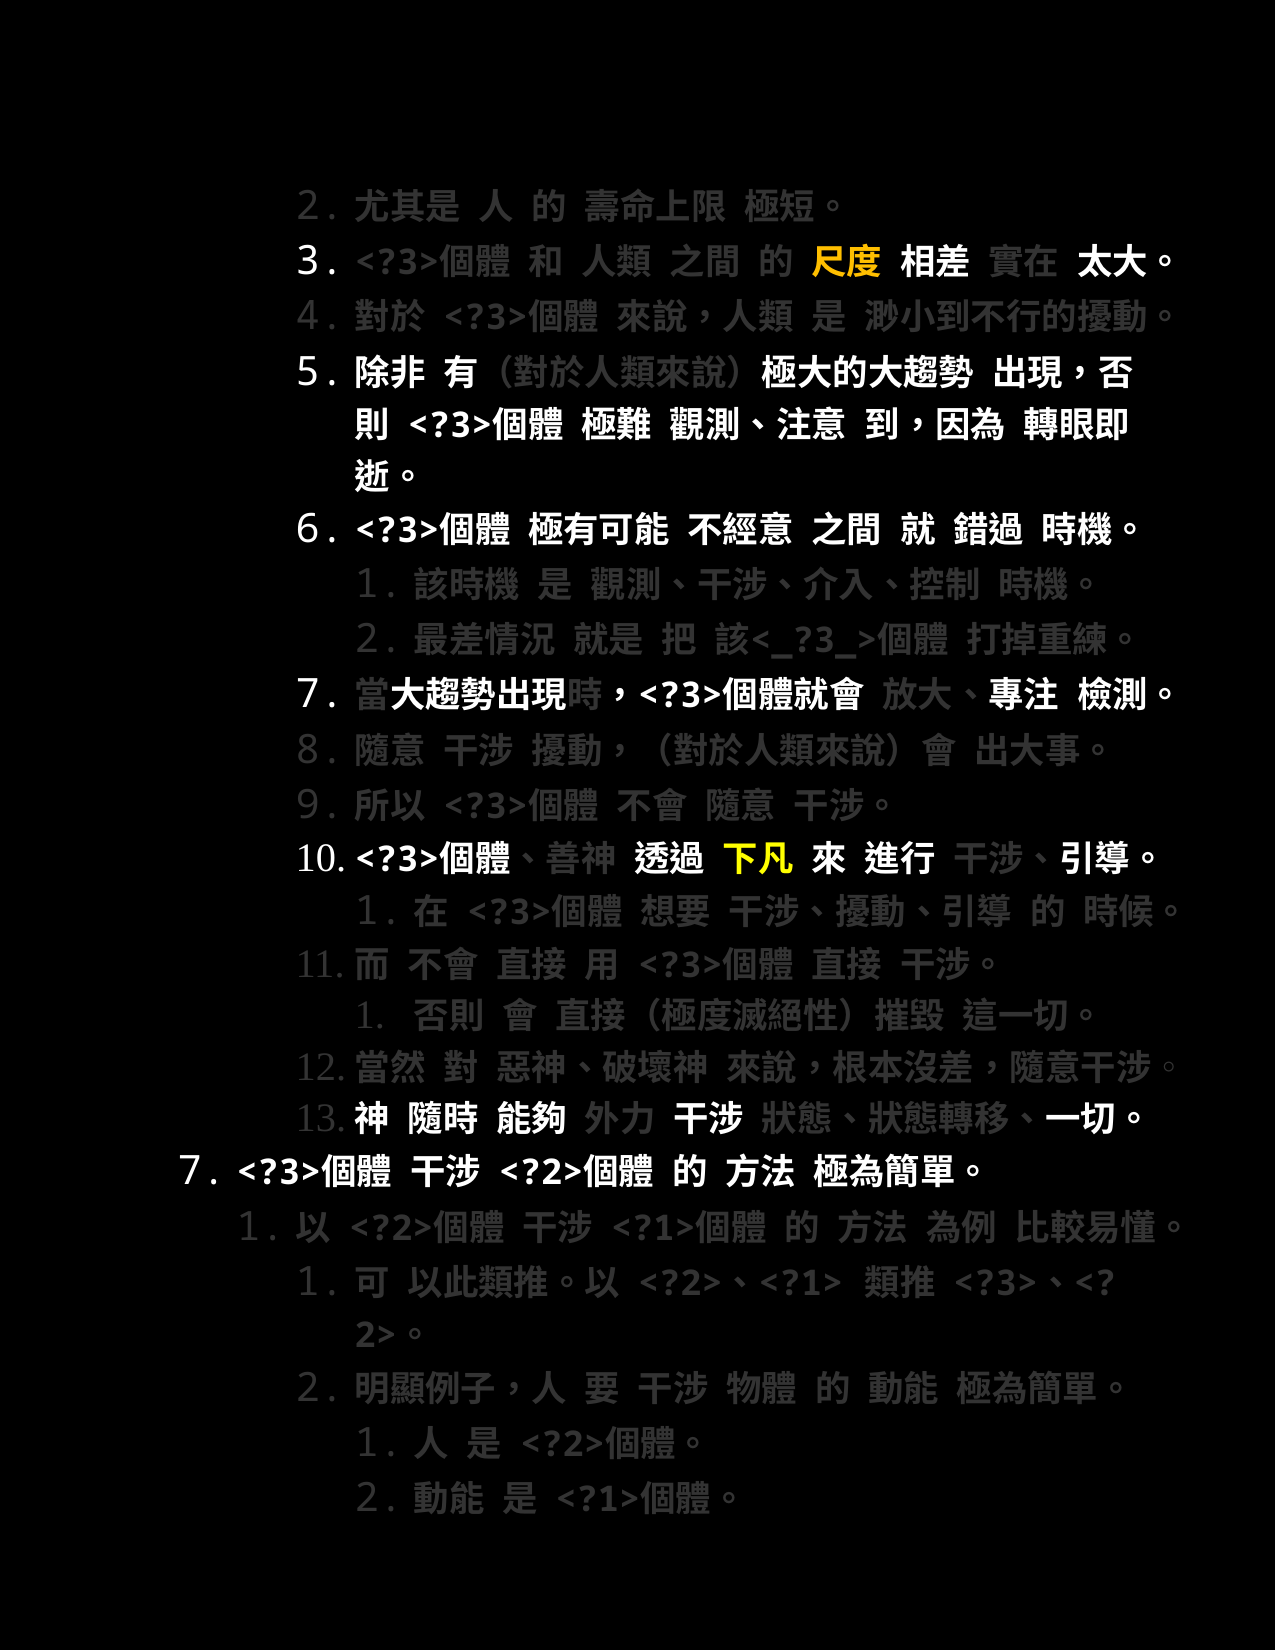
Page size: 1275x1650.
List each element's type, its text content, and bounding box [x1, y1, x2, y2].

list <?3>個體 和 人類 之間 的 尺度 相差 實在 太大。 [295, 231, 1157, 287]
list 人 是 <?2>個體。 [354, 1413, 1157, 1468]
list 隨意 干涉 擾動，（對於人類來說）會 出大事。 [295, 720, 1157, 775]
list 尤其是 人 的 壽命上限 極短。 [295, 176, 1157, 231]
list 動能 是 <?1>個體。 [354, 1468, 1157, 1523]
list 當大趨勢出現時，<?3>個體就會 放大、專注 檢測。 [295, 665, 1157, 720]
list 在 <?3>個體 想要 干涉、擾動、引導 的 時候。 [354, 881, 1157, 936]
list 該時機 是 觀測、干涉、介入、控制 時機。 [354, 554, 1157, 609]
list 除非 有（對於人類來說）極大的大趨勢 出現，否則 <?3>個體 極難 觀測、注意 到，因為 轉眼即逝。 [295, 342, 1157, 499]
list 神 隨時 能夠 外力 干涉 狀態、狀態轉移、一切。 [295, 1090, 1157, 1142]
list 否則 會 直接（極度滅絕性）摧毀 這一切。 [354, 988, 1157, 1039]
list <?3>個體 干涉 <?2>個體 的 方法 極為簡單。 [177, 1142, 1157, 1197]
list 而 不會 直接 用 <?3>個體 直接 干涉。 [295, 936, 1157, 988]
list 當然 對 惡神、破壞神 來說，根本沒差，隨意干涉。 [295, 1039, 1157, 1090]
list 最差情況 就是 把 該<_?3_>個體 打掉重練。 [354, 609, 1157, 665]
list 所以 <?3>個體 不會 隨意 干涉。 [295, 775, 1157, 830]
list <?3>個體 極有可能 不經意 之間 就 錯過 時機。 [295, 499, 1157, 554]
list <?3>個體、善神 透過 下凡 來 進行 干涉、引導。 [295, 830, 1157, 881]
list 明顯例子，人 要 干涉 物體 的 動能 極為簡單。 [295, 1358, 1157, 1413]
list 可 以此類推。以 <?2>、<?1> 類推 <?3>、<?2>。 [295, 1252, 1157, 1358]
list 對於 <?3>個體 來說，人類 是 渺小到不行的擾動。 [295, 287, 1157, 342]
list 以 <?2>個體 干涉 <?1>個體 的 方法 為例 比較易懂。 [236, 1197, 1157, 1252]
